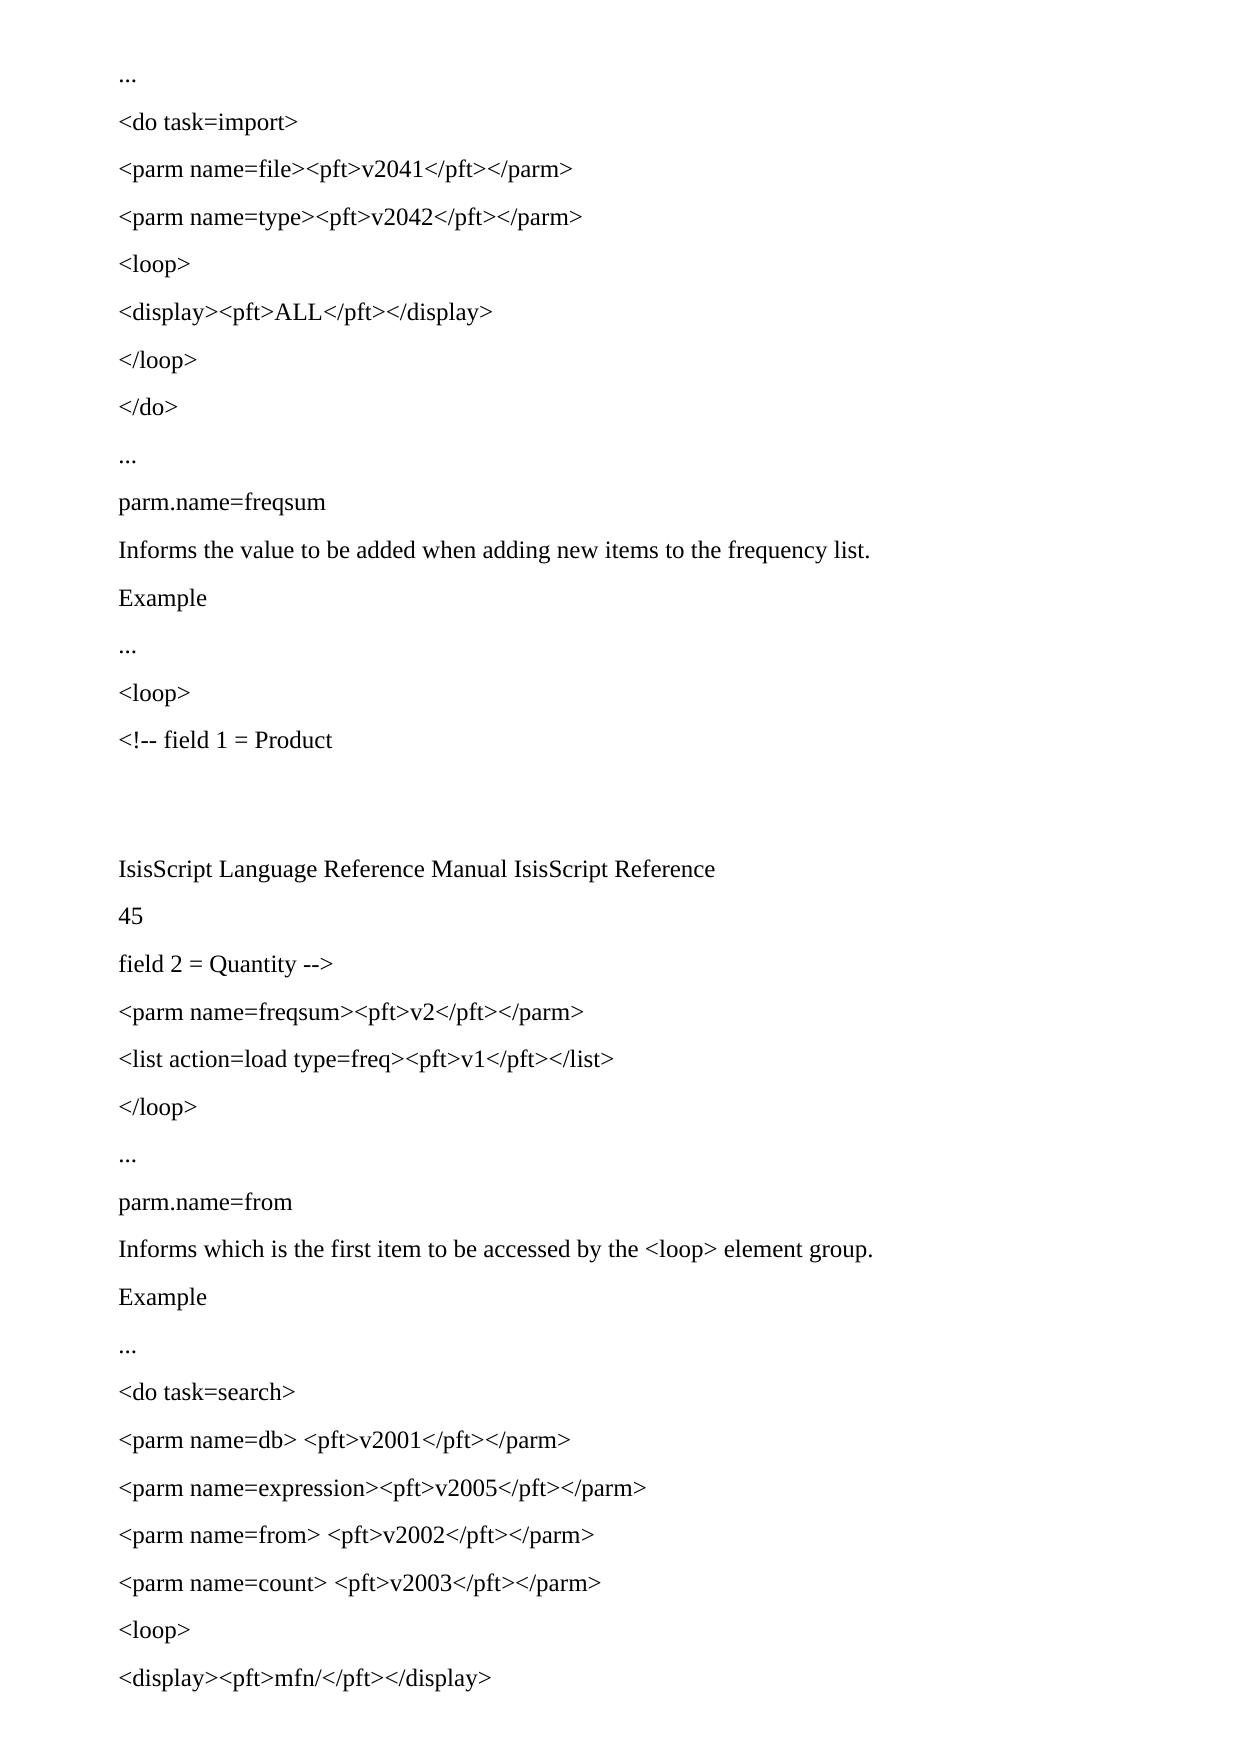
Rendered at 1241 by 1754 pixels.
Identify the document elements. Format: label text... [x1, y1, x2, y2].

text 45 [118, 901, 1181, 930]
text <parm name=freqsum><pft>v2</pft></parm> [118, 997, 1181, 1025]
text <loop> [118, 1615, 1181, 1644]
text ... [118, 1139, 1181, 1168]
text </do> [118, 392, 1181, 421]
text Informs which is the first item to be accessed by the <loop> element group. [118, 1234, 1181, 1263]
text <parm name=expression><pft>v2005</pft></parm> [118, 1473, 1181, 1501]
text <list action=load type=freq><pft>v1</pft></list> [118, 1044, 1181, 1073]
text ... [118, 1330, 1181, 1358]
text </loop> [118, 1092, 1181, 1121]
text ... [118, 440, 1181, 469]
text ... [118, 59, 1181, 88]
text <loop> [118, 678, 1181, 707]
text IsisScript Language Reference Manual IsisScript Reference [118, 854, 1181, 882]
text parm.name=from [118, 1187, 1181, 1216]
text Example [118, 1282, 1181, 1311]
text <parm name=type><pft>v2042</pft></parm> [118, 202, 1181, 231]
text <display><pft>mfn/</pft></display> [118, 1663, 1181, 1692]
text <!-- field 1 = Product [118, 726, 1181, 754]
text field 2 = Quantity --> [118, 949, 1181, 978]
text </loop> [118, 345, 1181, 373]
text <parm name=file><pft>v2041</pft></parm> [118, 154, 1181, 183]
text parm.name=freqsum [118, 487, 1181, 516]
text <display><pft>ALL</pft></display> [118, 297, 1181, 326]
text <parm name=count> <pft>v2003</pft></parm> [118, 1568, 1181, 1597]
text <do task=import> [118, 107, 1181, 135]
text <do task=search> [118, 1377, 1181, 1406]
text ... [118, 630, 1181, 659]
text <loop> [118, 249, 1181, 278]
text Example [118, 583, 1181, 611]
text <parm name=db> <pft>v2001</pft></parm> [118, 1425, 1181, 1454]
text Informs the value to be added when adding new items to the frequency list. [118, 535, 1181, 564]
text <parm name=from> <pft>v2002</pft></parm> [118, 1520, 1181, 1549]
